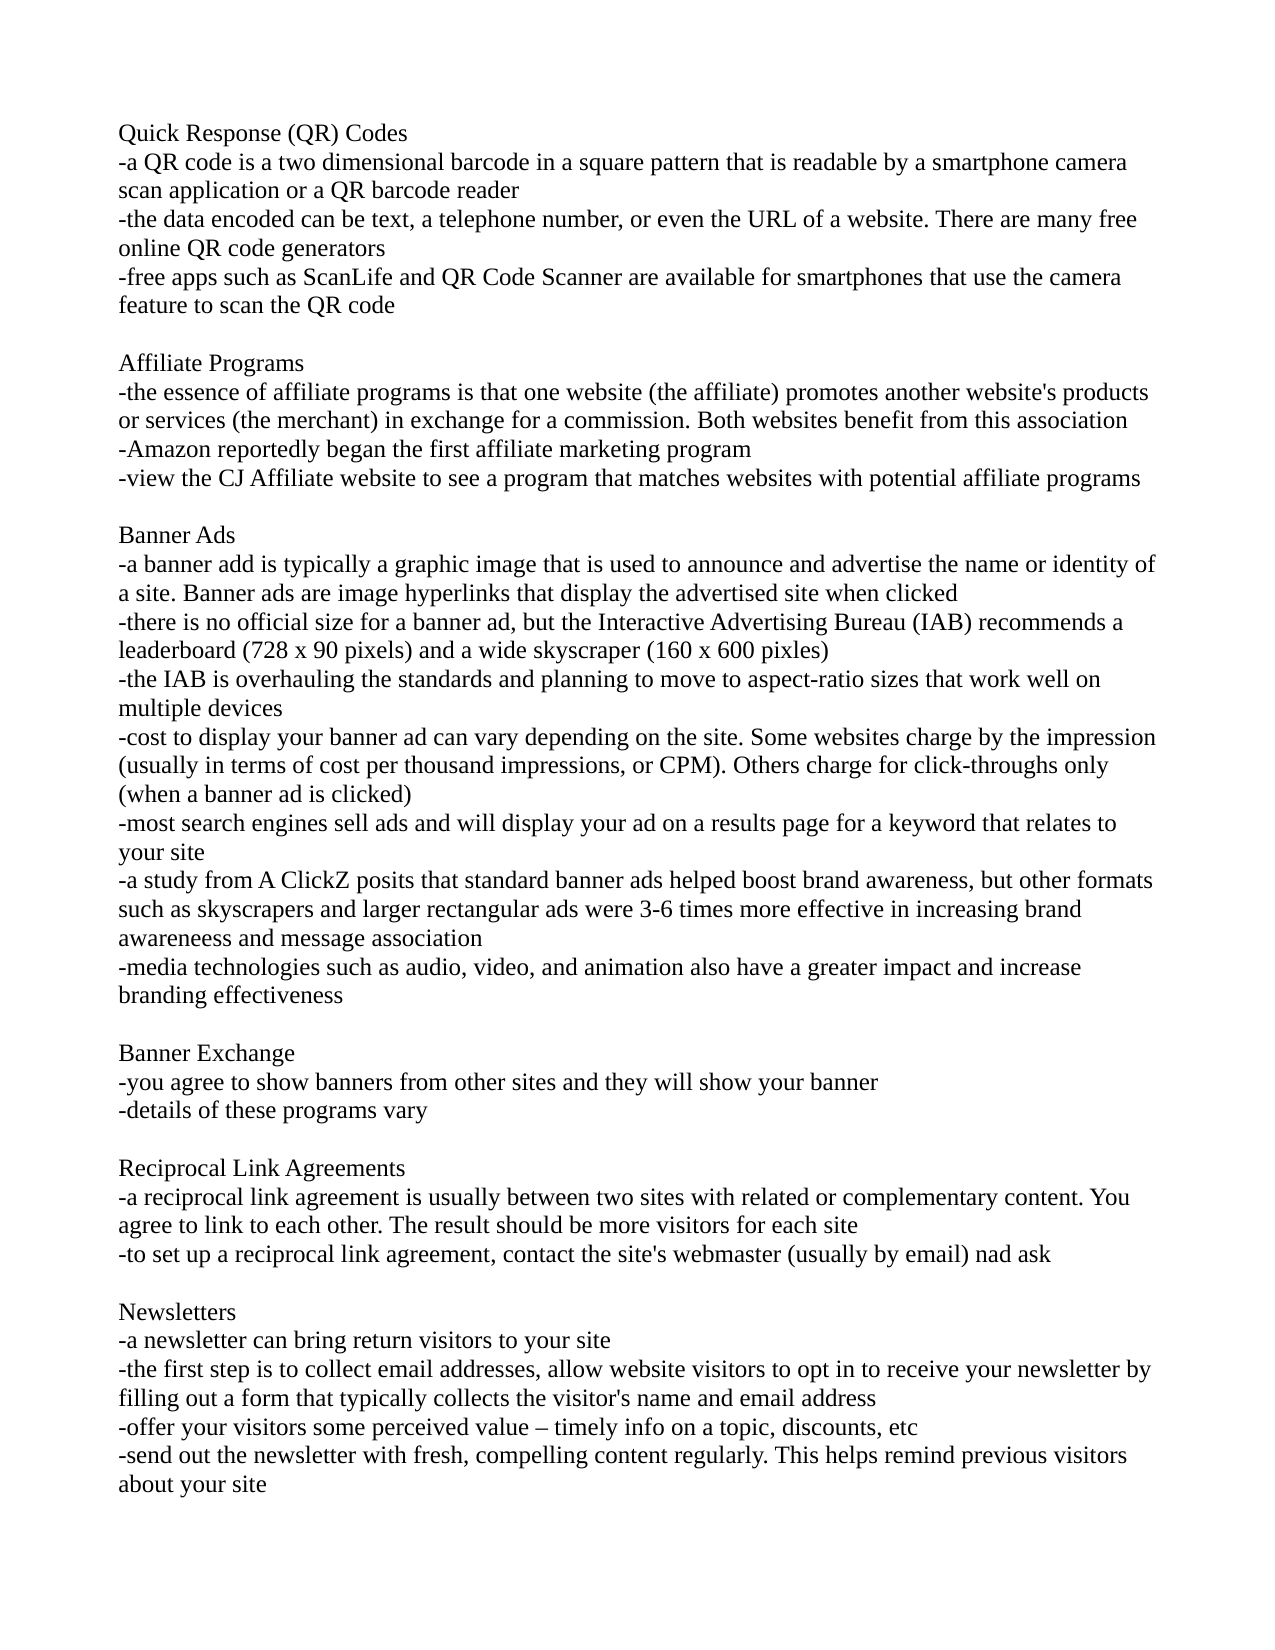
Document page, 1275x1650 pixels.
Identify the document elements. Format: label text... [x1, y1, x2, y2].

text -Amazon reportedly began the first affiliate marketing program [118, 434, 1157, 463]
text -a QR code is a two dimensional barcode in a square pattern that is readable by a smartphone camera scan application or a QR barcode reader [118, 147, 1157, 204]
text Reciprocal Link Agreements [118, 1153, 1157, 1182]
text -the data encoded can be text, a telephone number, or even the URL of a website. There are many free online QR code generators [118, 204, 1157, 262]
text -the first step is to collect email addresses, allow website visitors to opt in to receive your newsletter by filling out a form that typically collects the visitor's name and email address [118, 1354, 1157, 1412]
text -a banner add is typically a graphic image that is used to announce and advertise the name or identity of a site. Banner ads are image hyperlinks that display the advertised site when clicked [118, 549, 1157, 607]
text -most search engines sell ads and will display your ad on a results page for a keyword that relates to your site [118, 808, 1157, 866]
text -a study from A ClickZ posits that standard banner ads helped boost brand awareness, but other formats such as skyscrapers and larger rectangular ads were 3-6 times more effective in increasing brand awareneess and message association [118, 866, 1157, 952]
text -view the CJ Affiliate website to see a program that matches websites with potential affiliate programs [118, 463, 1157, 492]
text -the essence of affiliate programs is that one website (the affiliate) promotes another website's products or services (the merchant) in exchange for a commission. Both websites benefit from this association [118, 377, 1157, 434]
text -free apps such as ScanLife and QR Code Scanner are available for smartphones that use the camera feature to scan the QR code [118, 262, 1157, 319]
text -to set up a reciprocal link agreement, contact the site's webmaster (usually by email) nad ask [118, 1239, 1157, 1268]
text -a newsletter can bring return visitors to your site [118, 1326, 1157, 1354]
text Newsletters [118, 1297, 1157, 1326]
text -the IAB is overhauling the standards and planning to move to aspect-ratio sizes that work well on multiple devices [118, 664, 1157, 722]
text Banner Exchange [118, 1038, 1157, 1067]
text -there is no official size for a banner ad, but the Interactive Advertising Bureau (IAB) recommends a leaderboard (728 x 90 pixels) and a wide skyscraper (160 x 600 pixles) [118, 607, 1157, 664]
text -cost to display your banner ad can vary depending on the site. Some websites charge by the impression (usually in terms of cost per thousand impressions, or CPM). Others charge for click-throughs only (when a banner ad is clicked) [118, 722, 1157, 808]
text Banner Ads [118, 521, 1157, 549]
text -a reciprocal link agreement is usually between two sites with related or complementary content. You agree to link to each other. The result should be more visitors for each site [118, 1182, 1157, 1239]
text -offer your visitors some perceived value – timely info on a topic, discounts, etc [118, 1412, 1157, 1441]
text Affiliate Programs [118, 348, 1157, 377]
text Quick Response (QR) Codes [118, 118, 1157, 147]
text -media technologies such as audio, video, and animation also have a greater impact and increase branding effectiveness [118, 952, 1157, 1009]
text -you agree to show banners from other sites and they will show your banner [118, 1067, 1157, 1096]
text -details of these programs vary [118, 1096, 1157, 1124]
text -send out the newsletter with fresh, compelling content regularly. This helps remind previous visitors about your site [118, 1441, 1157, 1498]
